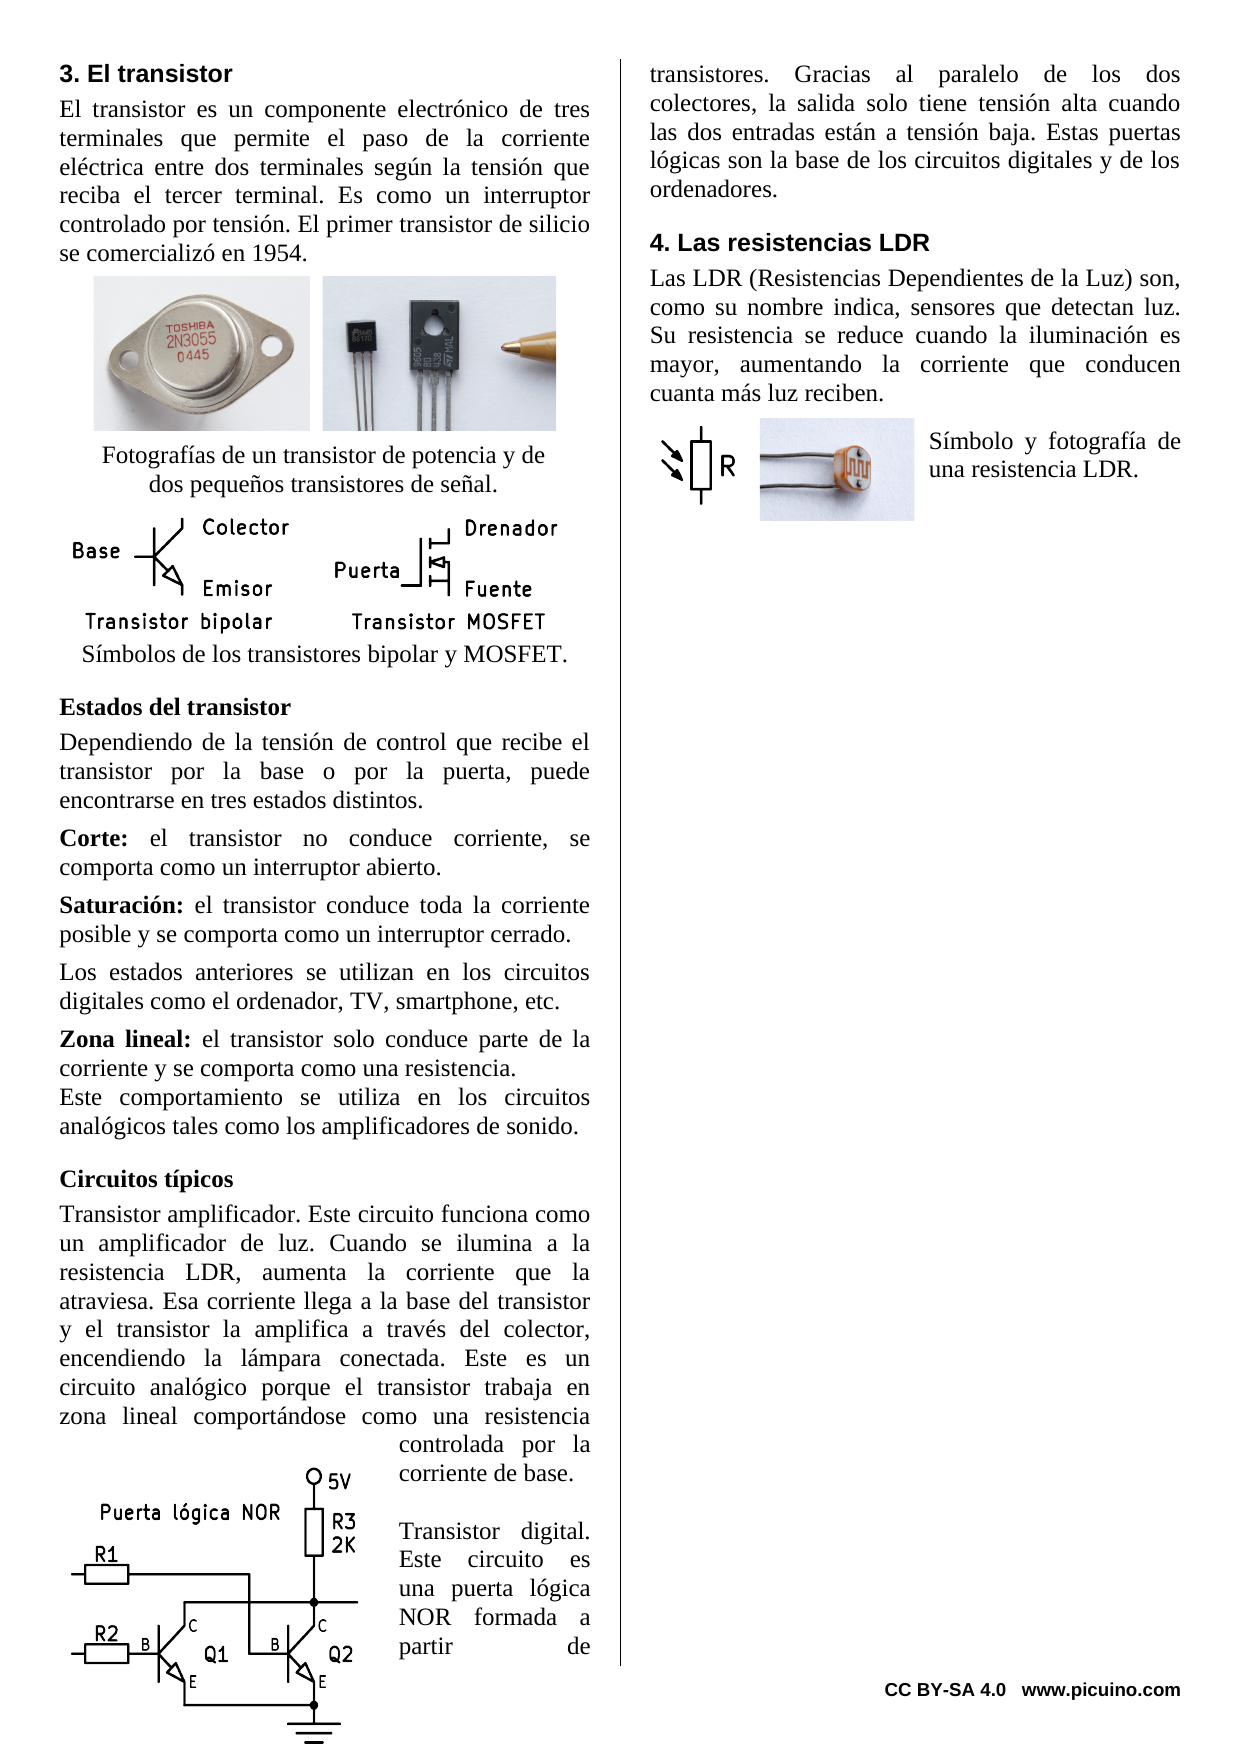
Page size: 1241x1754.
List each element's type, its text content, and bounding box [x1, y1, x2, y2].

text Zona lineal: el transistor solo conduce parte de la corriente y se comporta como una resistencia. [59, 1024, 591, 1082]
picture [322, 276, 557, 431]
text Saturación: el transistor conduce toda la corriente posible y se comporta como un interruptor cerrado. [59, 890, 591, 948]
text Este comportamiento se utiliza en los circuitos analógicos tales como los amplificadores de sonido. [59, 1082, 591, 1139]
subtitle 4. Las resistencias LDR [649, 228, 1181, 257]
picture [759, 418, 915, 521]
subtitle Estados del transistor [59, 692, 591, 721]
text Transistor amplificador. Este circuito funciona como un amplificador de luz. Cuando se ilumina a la resistencia LDR, aumenta la corriente que la atraviesa. Esa corriente llega a la base del transistor y el transistor la amplifica a través del colector, encendiendo la lámpara conectada. Este es un circuito analógico porque el transistor trabaja en zona lineal comportándose como una resistencia controlada por la corriente de base. [59, 1199, 591, 1487]
picture [93, 276, 310, 431]
picture [53, 1455, 380, 1754]
text transistores. Gracias al paralelo de los dos colectores, la salida solo tiene tensión alta cuando las dos entradas están a tensión baja. Estas puertas lógicas son la base de los circuitos digitales y de los ordenadores. [649, 59, 1181, 203]
text Corte: el transistor no conduce corriente, se comporta como un interruptor abierto. [59, 823, 591, 881]
text Dependiendo de la tensión de control que recibe el transistor por la base o por la puerta, puede encontrarse en tres estados distintos. [59, 727, 591, 814]
text Las LDR (Resistencias Dependientes de la Luz) son, como su nombre indica, sensores que detectan luz. Su resistencia se reduce cuando la iluminación es mayor, aumentando la corriente que conducen cuanta más luz reciben. [649, 263, 1181, 407]
picture [647, 406, 755, 524]
text Los estados anteriores se utilizan en los circuitos digitales como el ordenador, TV, smartphone, etc. [59, 957, 591, 1015]
subtitle 3. El transistor [59, 59, 591, 88]
text Transistor digital. Este circuito es una puerta lógica NOR formada a partir de [380, 1516, 591, 1659]
text Símbolos de los transistores bipolar y MOSFET. [59, 639, 591, 667]
subtitle Circuitos típicos [59, 1164, 591, 1193]
picture [59, 507, 300, 639]
text Símbolo y fotografía de una resistencia LDR. [929, 426, 1181, 483]
picture [325, 508, 567, 639]
text El transistor es un componente electrónico de tres terminales que permite el paso de la corriente eléctrica entre dos terminales según la tensión que reciba el tercer terminal. Es como un interruptor controlado por tensión. El primer transistor de silicio se comercializó en 1954. [59, 94, 591, 267]
text Fotografías de un transistor de potencia y de dos pequeños transistores de señal. [89, 440, 558, 498]
